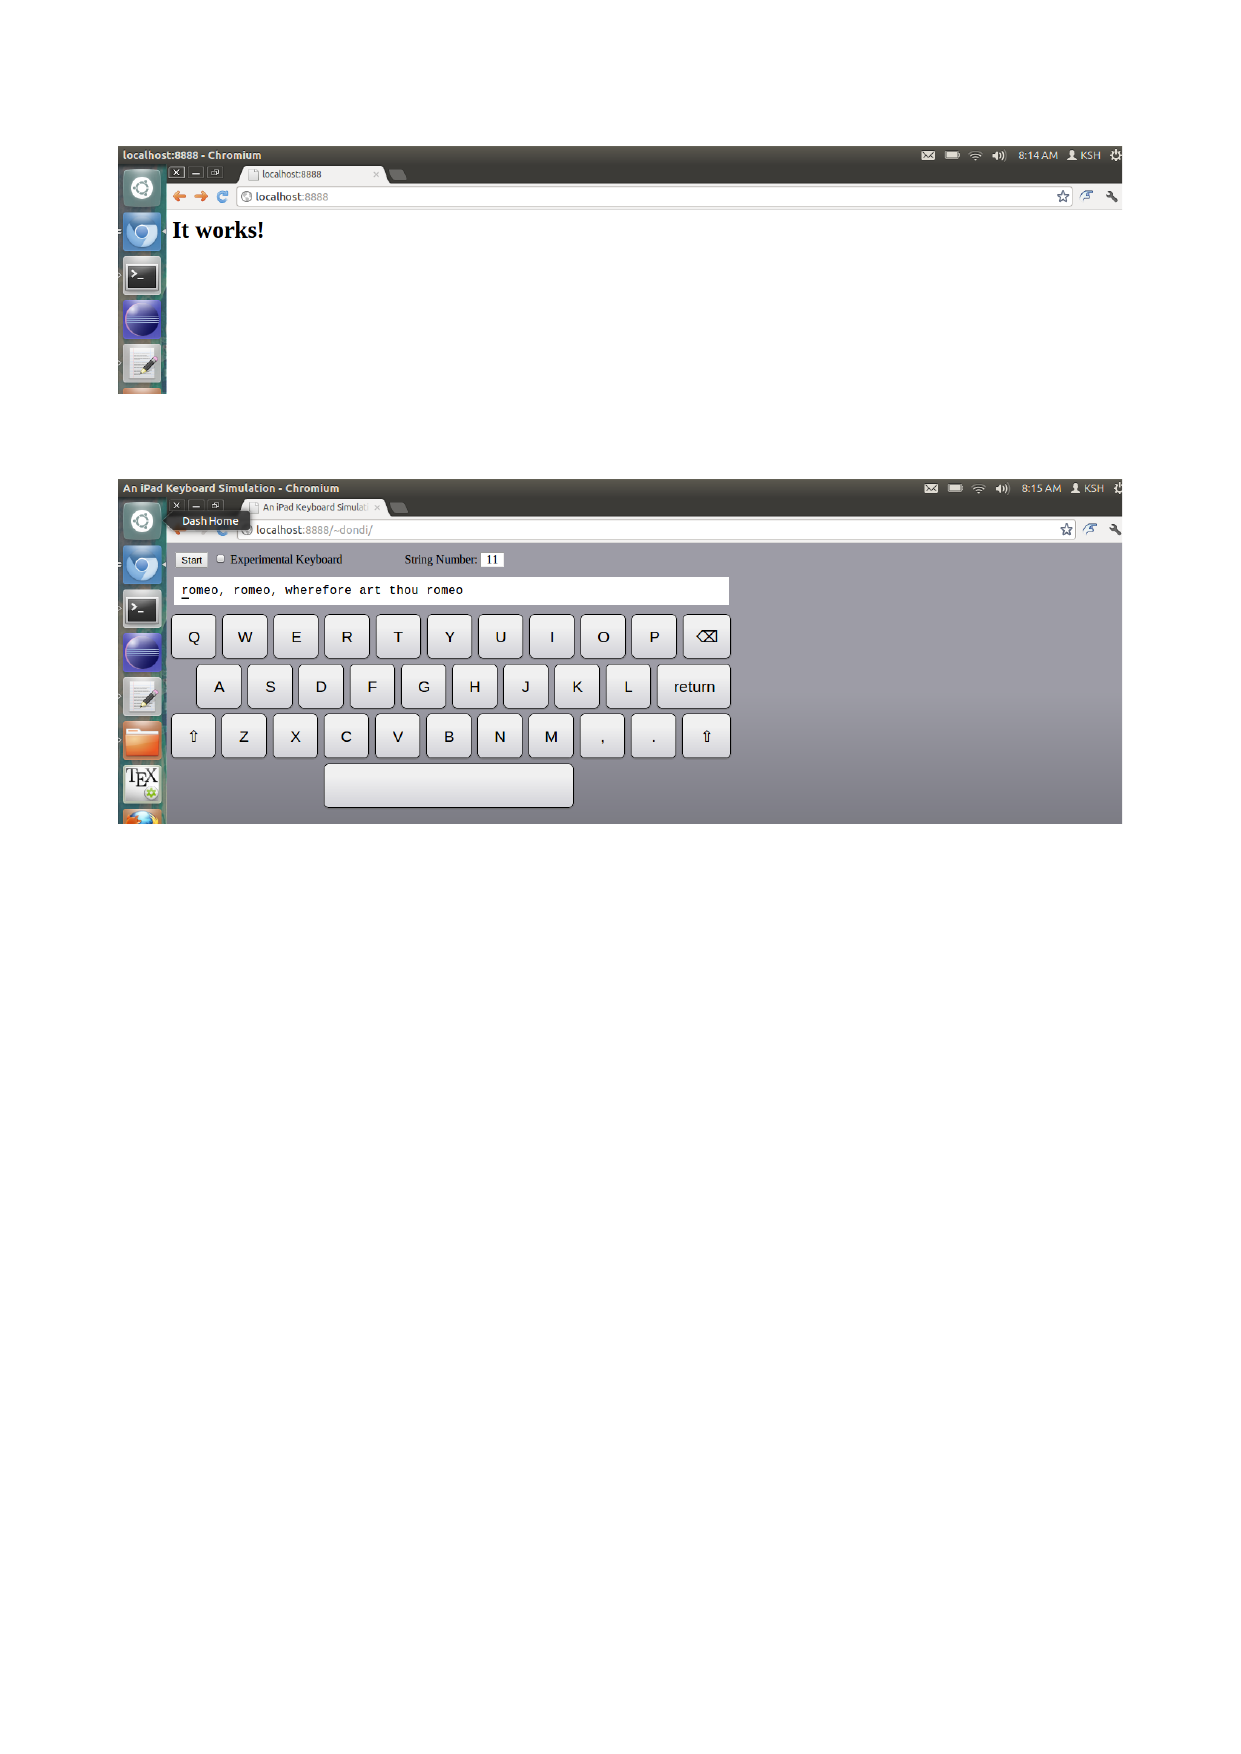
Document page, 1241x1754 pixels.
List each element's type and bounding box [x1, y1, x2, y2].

picture [118, 479, 1123, 824]
picture [118, 146, 1123, 394]
